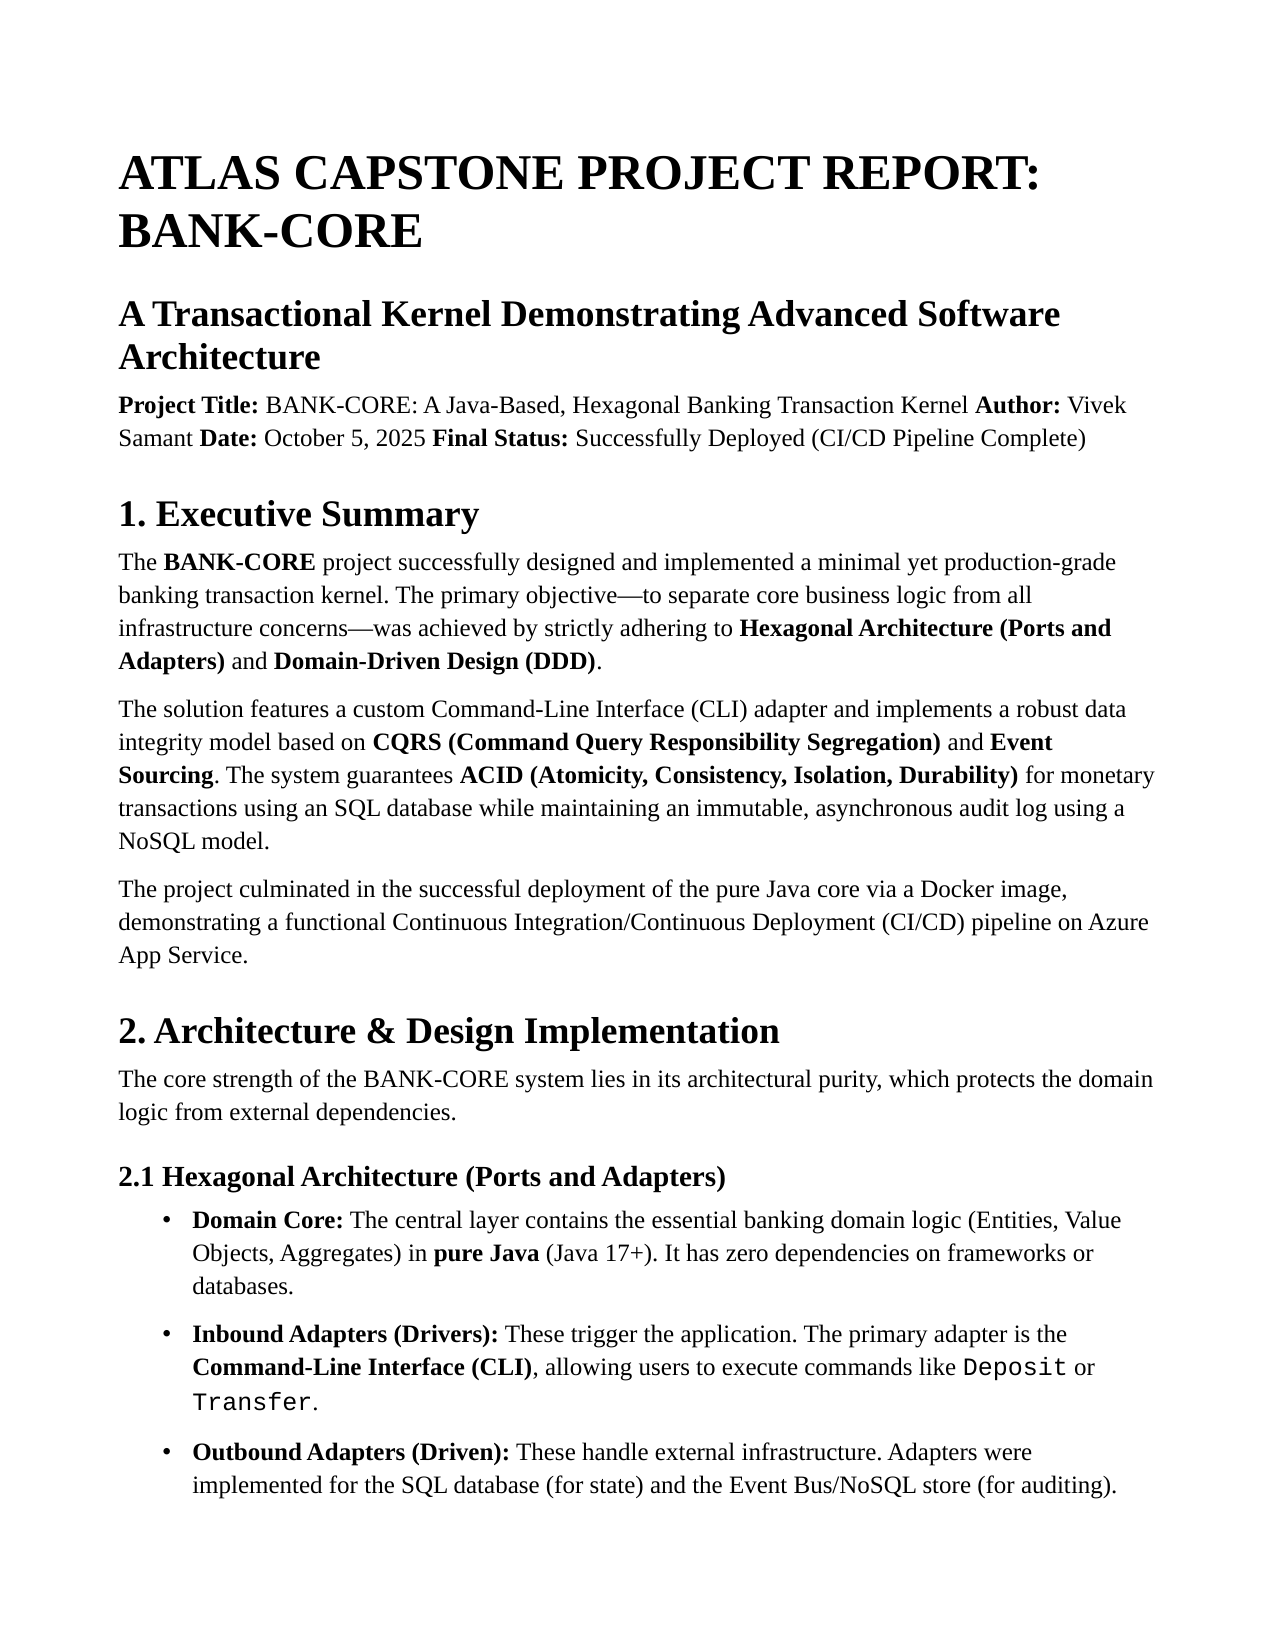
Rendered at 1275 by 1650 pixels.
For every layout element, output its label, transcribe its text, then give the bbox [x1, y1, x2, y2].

subtitle ATLAS CAPSTONE PROJECT REPORT: BANK-CORE [118, 143, 1157, 258]
list Outbound Adapters (Driven): These handle external infrastructure. Adapters were implemented for the SQL database (for state) and the Event Bus/NoSQL store (for auditing). [162, 1437, 1157, 1498]
subtitle 2. Architecture & Design Implementation [118, 1008, 1157, 1051]
text The core strength of the BANK-CORE system lies in its architectural purity, which protects the domain logic from external dependencies. [118, 1064, 1157, 1126]
text The BANK-CORE project successfully designed and implemented a minimal yet production-grade banking transaction kernel. The primary objective—to separate core business logic from all infrastructure concerns—was achieved by strictly adhering to Hexagonal Architecture (Ports and Adapters) and Domain-Driven Design (DDD). [118, 547, 1157, 675]
subtitle 2.1 Hexagonal Architecture (Ports and Adapters) [118, 1159, 1157, 1192]
text The project culminated in the successful deployment of the pure Java core via a Docker image, demonstrating a functional Continuous Integration/Continuous Deployment (CI/CD) pipeline on Azure App Service. [118, 874, 1157, 968]
text The solution features a custom Command-Line Interface (CLI) adapter and implements a robust data integrity model based on CQRS (Command Query Responsibility Segregation) and Event Sourcing. The system guarantees ACID (Atomicity, Consistency, Isolation, Durability) for monetary transactions using an SQL database while maintaining an immutable, asynchronous audit log using a NoSQL model. [118, 694, 1157, 855]
text Project Title: BANK-CORE: A Java-Based, Hexagonal Banking Transaction Kernel Author: Vivek Samant Date: October 5, 2025 Final Status: Successfully Deployed (CI/CD Pipeline Complete) [118, 390, 1157, 452]
list Inbound Adapters (Drivers): These trigger the application. The primary adapter is the Command-Line Interface (CLI), allowing users to execute commands like Deposit or Transfer. [162, 1319, 1157, 1418]
list Domain Core: The central layer contains the essential banking domain logic (Entities, Value Objects, Aggregates) in pure Java (Java 17+). It has zero dependencies on frameworks or databases. [162, 1205, 1157, 1300]
subtitle A Transactional Kernel Demonstrating Advanced Software Architecture [118, 291, 1157, 378]
subtitle 1. Executive Summary [118, 492, 1157, 535]
